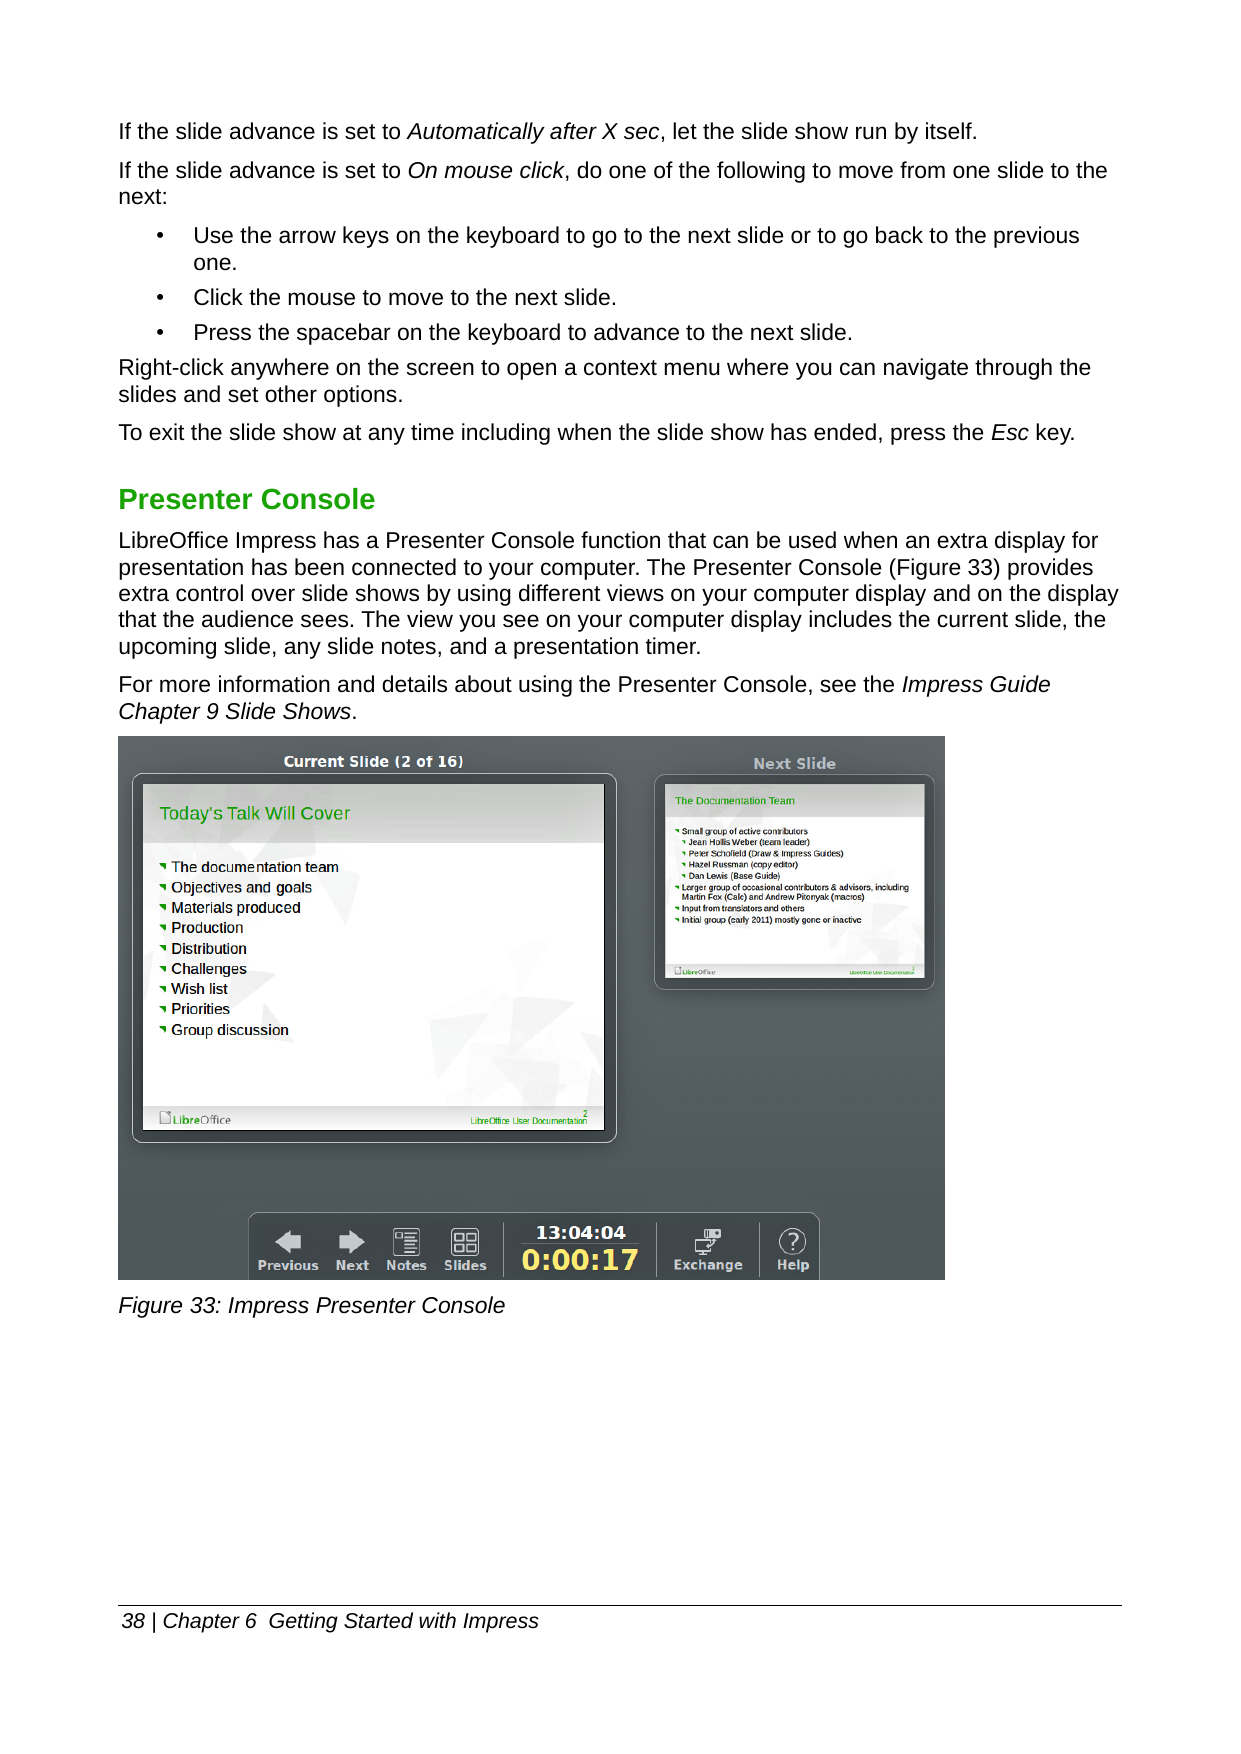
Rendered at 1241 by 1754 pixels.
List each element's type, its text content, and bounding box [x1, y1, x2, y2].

text To exit the slide show at any time including when the slide show has ended, press the Esc key. [118, 419, 1122, 446]
text Right-click anywhere on the screen to open a context menu where you can navigate through the slides and set other options. [118, 354, 1122, 407]
subtitle Presenter Console [118, 482, 1122, 515]
list Press the spacebar on the keyboard to advance to the next slide. [156, 319, 1122, 345]
picture [118, 736, 945, 1280]
list Use the arrow keys on the keyboard to go to the next slide or to go back to the previous one. [156, 222, 1122, 275]
text If the slide advance is set to Automatically after X sec, let the slide show run by itself. [118, 118, 1122, 144]
list Click the mouse to move to the next slide. [156, 284, 1122, 310]
text For more information and details about using the Presenter Console, see the Impress Guide Chapter 9 Slide Shows. [118, 671, 1122, 724]
text LibreOffice Impress has a Presenter Console function that can be used when an extra display for presentation has been connected to your computer. The Presenter Console (Figure 33) provides extra control over slide shows by using different views on your computer display and on the display that the audience sees. The view you see on your computer display includes the current slide, the upcoming slide, any slide notes, and a presentation timer. [118, 527, 1122, 659]
text Figure 33: Impress Presenter Console [118, 1292, 945, 1318]
list If the slide advance is set to On mouse click, do one of the following to move from one slide to the next: [118, 157, 1122, 210]
